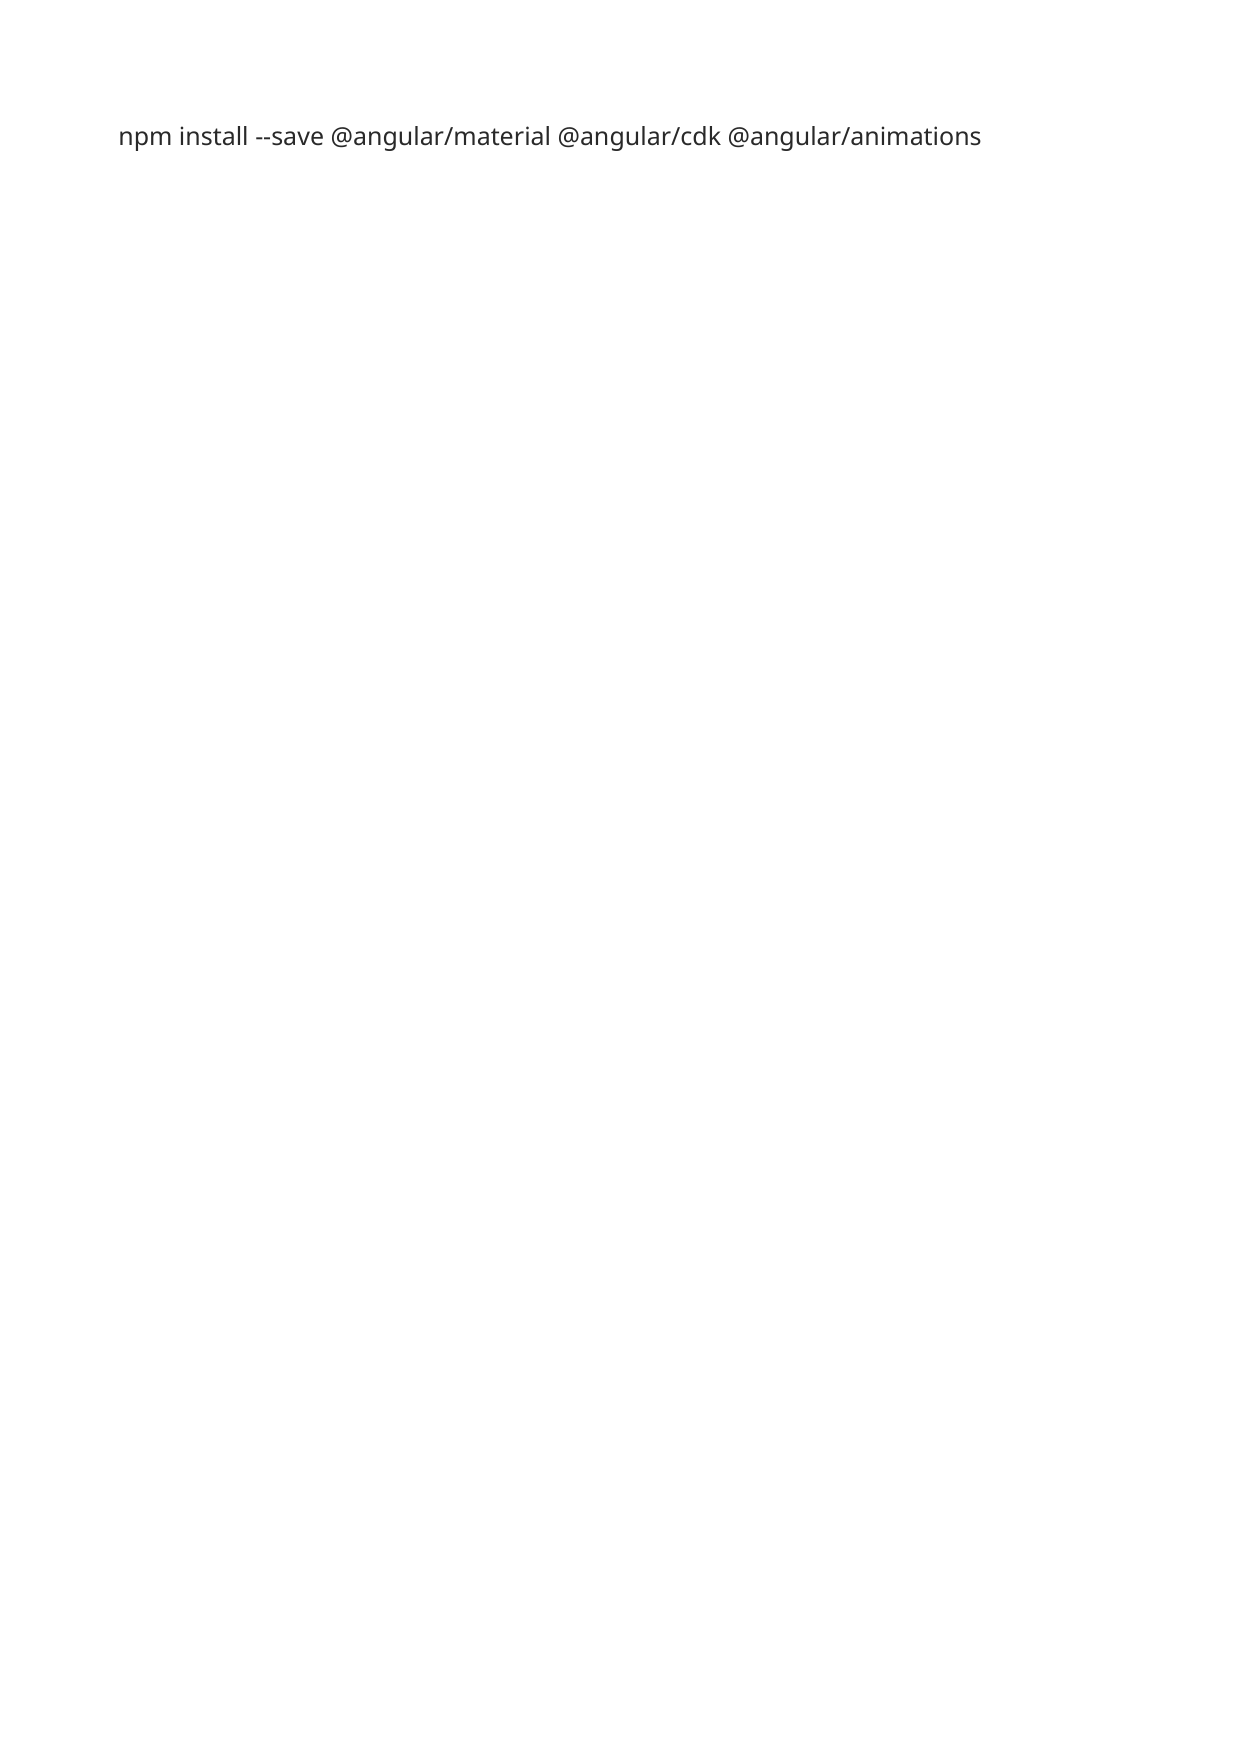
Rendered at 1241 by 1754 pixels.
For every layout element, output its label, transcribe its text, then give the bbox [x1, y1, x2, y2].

text npm install --save @angular/material @angular/cdk @angular/animations [118, 118, 1122, 152]
